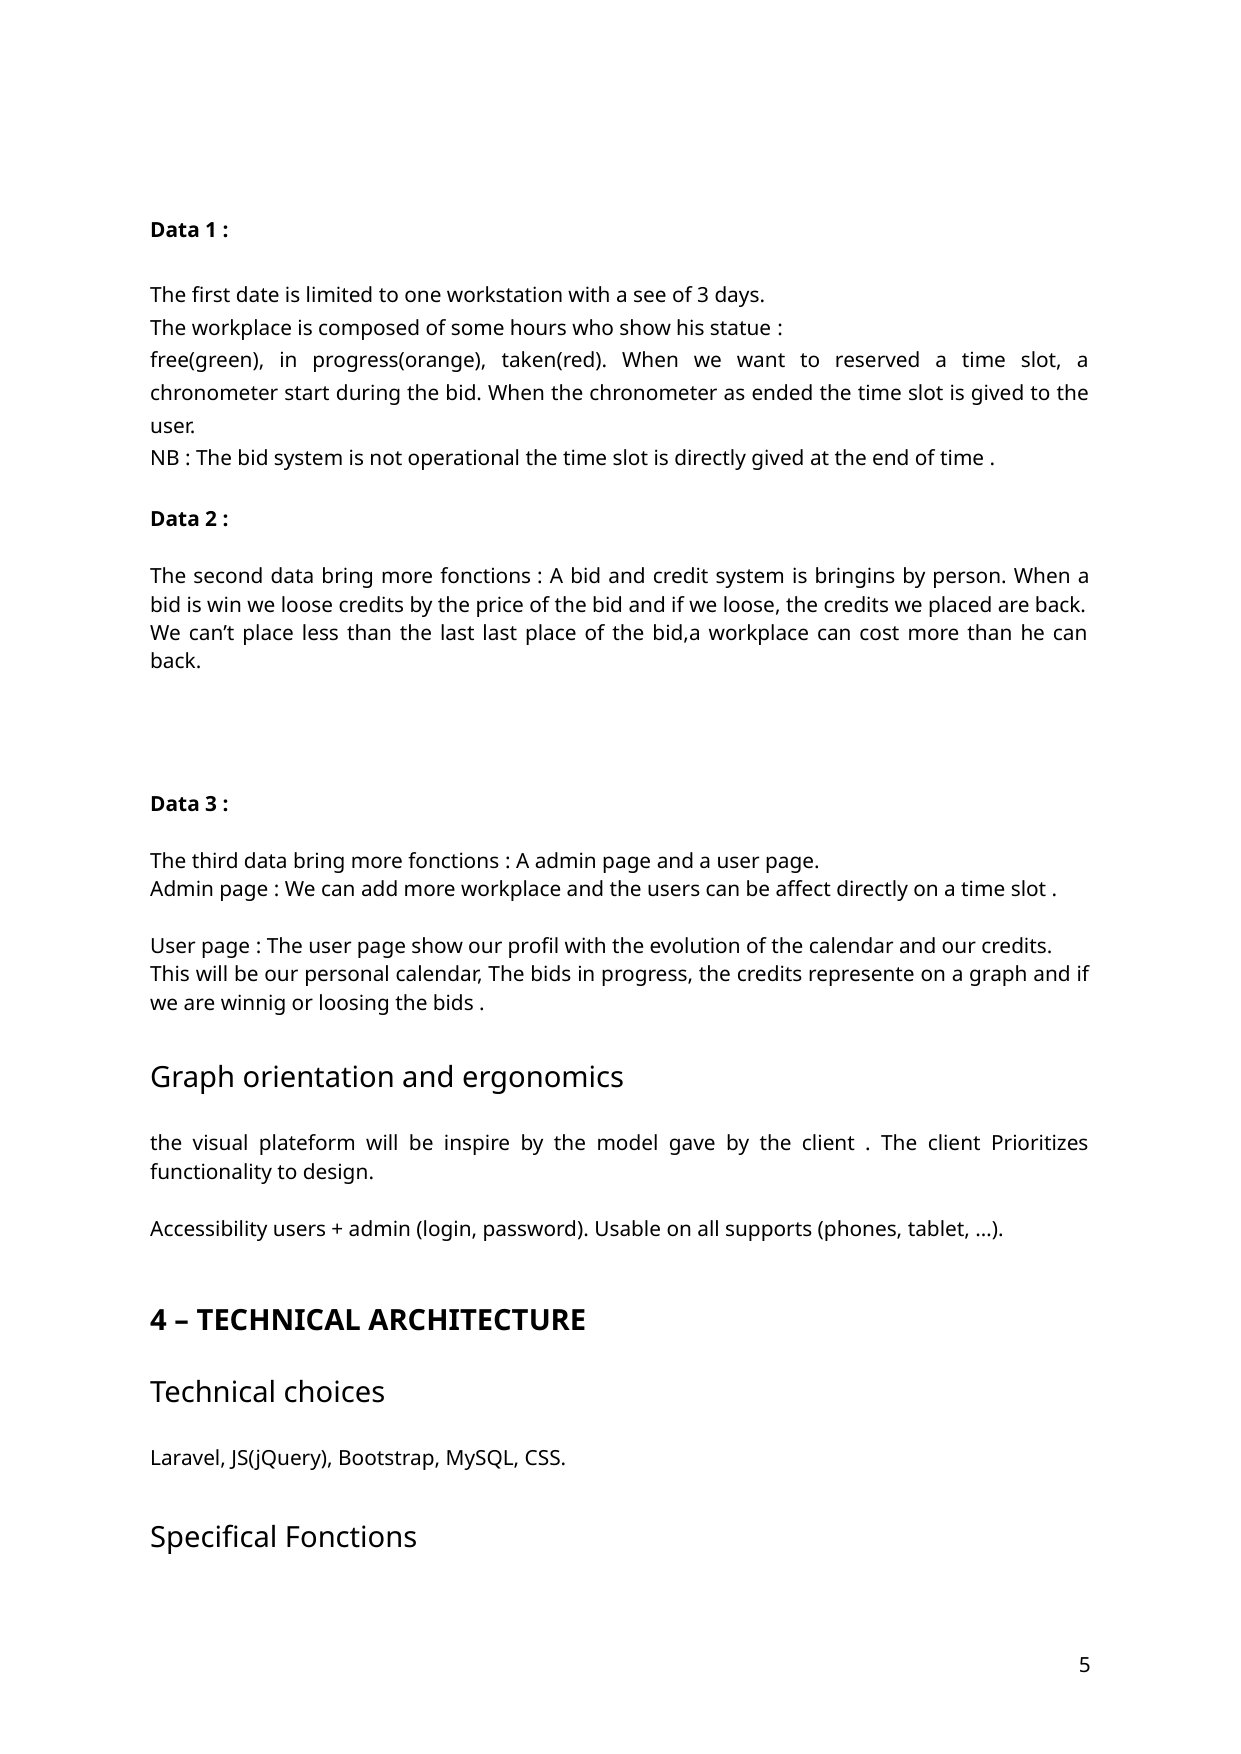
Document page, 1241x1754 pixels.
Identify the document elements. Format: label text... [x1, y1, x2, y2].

text This will be our personal calendar, The bids in progress, the credits represente on a graph and if we are winnig or loosing the bids . [150, 959, 1090, 1016]
subtitle Technical choices [150, 1371, 1090, 1411]
text The first date is limited to one workstation with a see of 3 days. [150, 280, 1090, 309]
text the visual plateform will be inspire by the model gave by the client . The client Prioritizes functionality to design. [150, 1128, 1090, 1185]
text The workplace is composed of some hours who show his statue : [150, 313, 1090, 341]
subtitle Graph orientation and ergonomics [150, 1056, 1090, 1096]
text User page : The user page show our profil with the evolution of the calendar and our credits. [150, 931, 1090, 959]
text Admin page : We can add more workplace and the users can be affect directly on a time slot . [150, 874, 1090, 903]
subtitle Specifical Fonctions [150, 1516, 1090, 1556]
text free(green), in progress(orange), taken(red). When we want to reserved a time slot, a chronometer start during the bid. When the chronometer as ended the time slot is gived to the user. [150, 346, 1090, 439]
text Data 2 : [150, 504, 1090, 533]
text Data 1 : [150, 215, 1090, 244]
text Data 3 : [150, 789, 1090, 817]
text NB : The bid system is not operational the time slot is directly gived at the end of time . [150, 443, 1090, 472]
text Accessibility users + admin (login, password). Usable on all supports (phones, tablet, …). [150, 1214, 1090, 1242]
text We can’t place less than the last last place of the bid,a workplace can cost more than he can back. [150, 618, 1090, 675]
text The third data bring more fonctions : A admin page and a user page. [150, 846, 1090, 874]
text The second data bring more fonctions : A bid and credit system is bringins by person. When a bid is win we loose credits by the price of the bid and if we loose, the credits we placed are back. [150, 561, 1090, 618]
subtitle 4 – TECHNICAL ARCHITECTURE [150, 1299, 1090, 1339]
text Laravel, JS(jQuery), Bootstrap, MySQL, CSS. [150, 1443, 1090, 1472]
